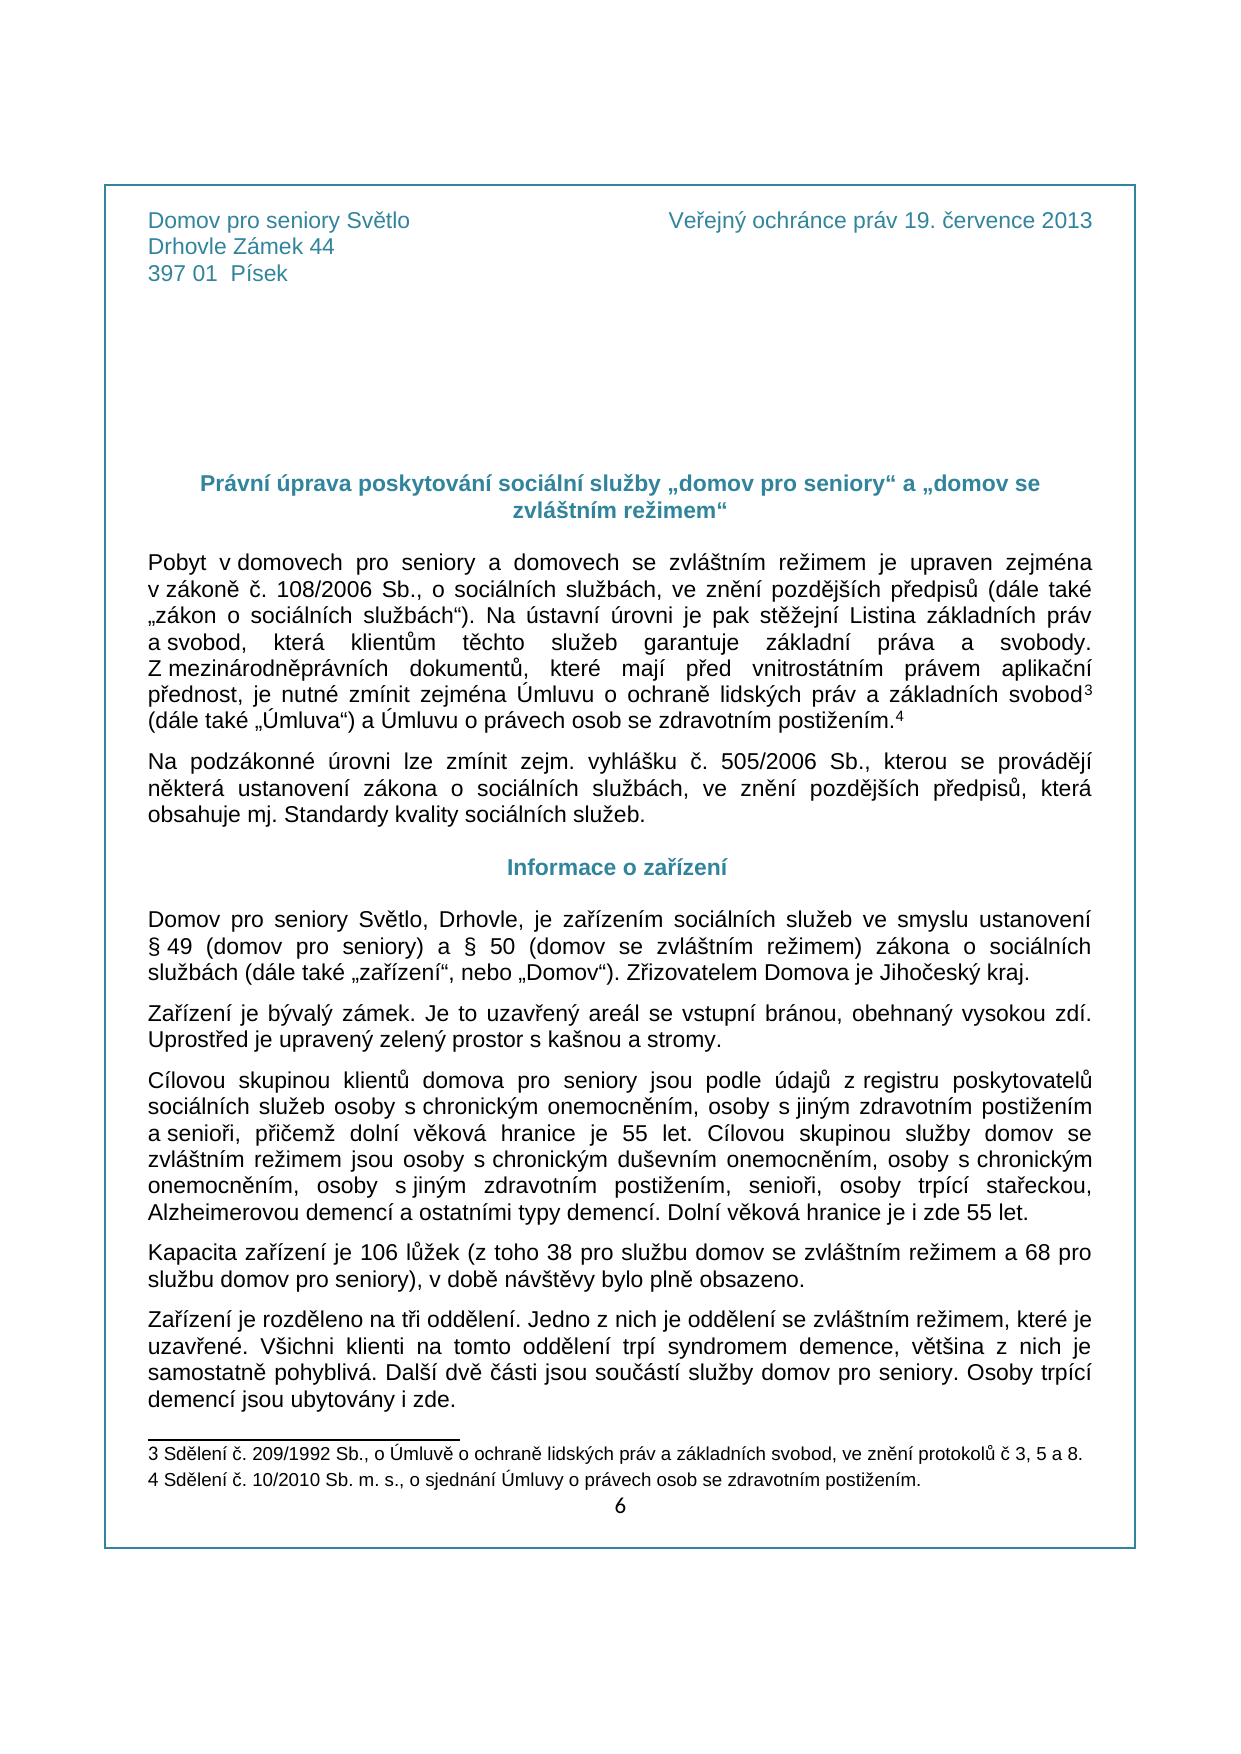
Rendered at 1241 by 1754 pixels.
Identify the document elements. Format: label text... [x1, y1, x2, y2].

text Sdělení č. 10/2010 Sb. m. s., o sjednání Úmluvy o právech osob se zdravotním postižením. [148, 1466, 1092, 1491]
text Domov pro seniory Světlo, Drhovle, je zařízením sociálních služeb ve smyslu ustanovení § 49 (domov pro seniory) a § 50 (domov se zvláštním režimem) zákona o sociálních službách (dále také „zařízení“, nebo „Domov“). Zřizovatelem Domova je Jihočeský kraj. [148, 906, 1092, 985]
text Cílovou skupinou klientů domova pro seniory jsou podle údajů z registru poskytovatelů sociálních služeb osoby s chronickým onemocněním, osoby s jiným zdravotním postižením a senioři, přičemž dolní věková hranice je 55 let. Cílovou skupinou služby domov se zvláštním režimem jsou osoby s chronickým duševním onemocněním, osoby s chronickým onemocněním, osoby s jiným zdravotním postižením, senioři, osoby trpící stařeckou, Alzheimerovou demencí a ostatními typy demencí. Dolní věková hranice je i zde 55 let. [148, 1067, 1092, 1225]
text Informace o zařízení [148, 854, 1092, 880]
text Právní úprava poskytování sociální služby „domov pro seniory“ a „domov se zvláštním režimem“ [148, 470, 1092, 523]
text Zařízení je bývalý zámek. Je to uzavřený areál se vstupní bránou, obehnaný vysokou zdí. Uprostřed je upravený zelený prostor s kašnou a stromy. [148, 1000, 1092, 1052]
text Kapacita zařízení je 106 lůžek (z toho 38 pro službu domov se zvláštním režimem a 68 pro službu domov pro seniory), v době návštěvy bylo plně obsazeno. [148, 1239, 1092, 1292]
text Pobyt v domovech pro seniory a domovech se zvláštním režimem je upraven zejména v zákoně č. 108/2006 Sb., o sociálních službách, ve znění pozdějších předpisů (dále také „zákon o sociálních službách“). Na ústavní úrovni je pak stěžejní Listina základních práv a svobod, která klientům těchto služeb garantuje základní práva a svobody. Z mezinárodněprávních dokumentů, které mají před vnitrostátním právem aplikační přednost, je nutné zmínit zejména Úmluvu o ochraně lidských práv a základních svobod (dále také „Úmluva“) a Úmluvu o právech osob se zdravotním postižením. [148, 549, 1092, 734]
text Na podzákonné úrovni lze zmínit zejm. vyhlášku č. 505/2006 Sb., kterou se provádějí některá ustanovení zákona o sociálních službách, ve znění pozdějších předpisů, která obsahuje mj. Standardy kvality sociálních služeb. [148, 748, 1092, 827]
text Zařízení je rozděleno na tři oddělení. Jedno z nich je oddělení se zvláštním režimem, které je uzavřené. Všichni klienti na tomto oddělení trpí syndromem demence, většina z nich je samostatně pohyblivá. Další dvě části jsou součástí služby domov pro seniory. Osoby trpící demencí jsou ubytovány i zde. [148, 1306, 1092, 1412]
text Sdělení č. 209/1992 Sb., o Úmluvě o ochraně lidských práv a základních svobod, ve znění protokolů č 3, 5 a 8. [148, 1440, 1092, 1466]
